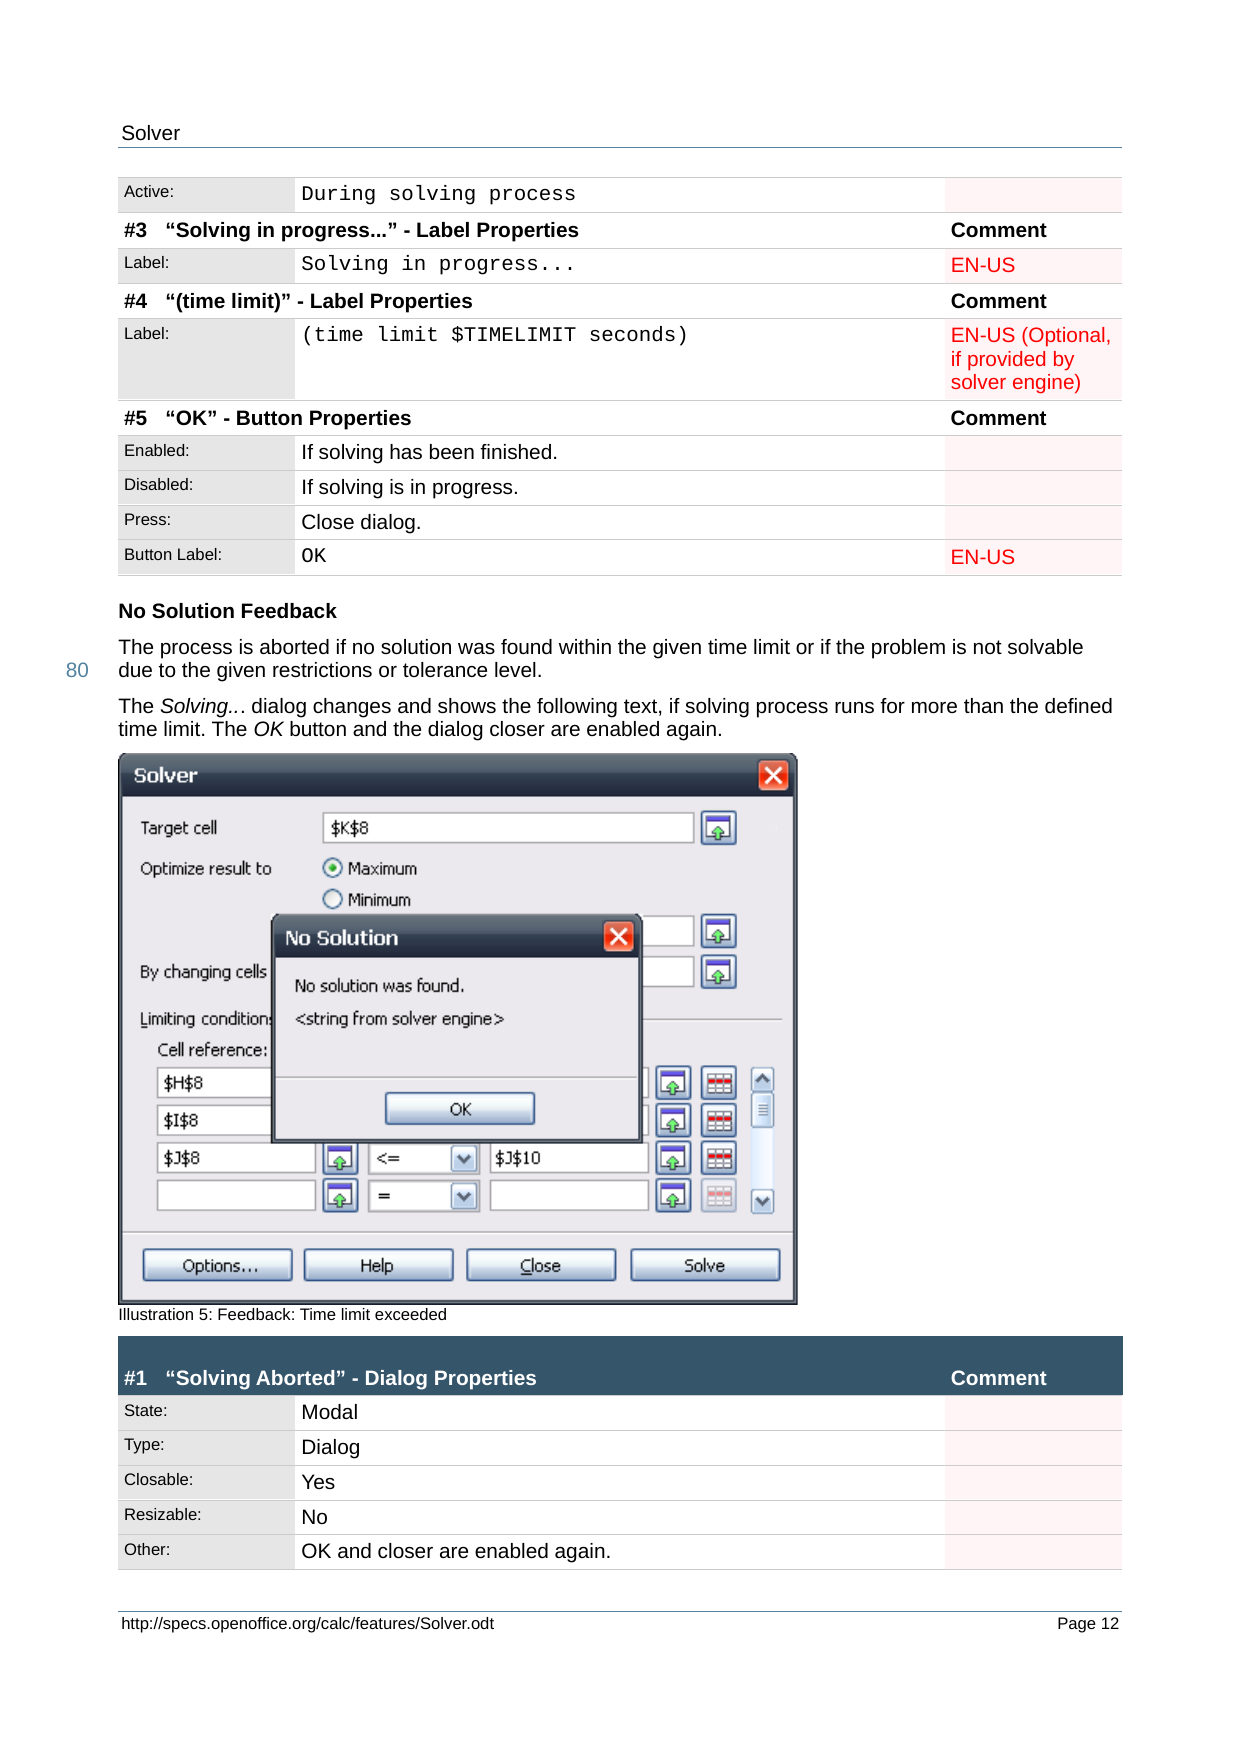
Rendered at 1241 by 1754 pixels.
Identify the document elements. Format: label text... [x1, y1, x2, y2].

table_cell Resizable: [118, 1501, 295, 1534]
subtitle No Solution Feedback [118, 600, 1122, 623]
table_header Comment [945, 213, 1122, 247]
text Illustration 5: Feedback: Time limit exceeded [118, 1305, 798, 1323]
table_cell Type: [118, 1431, 295, 1465]
table_cell [945, 178, 1122, 212]
table_cell Label: [118, 249, 295, 283]
table_cell [945, 1501, 1122, 1534]
table_cell Dialog [295, 1431, 945, 1465]
table_cell [945, 471, 1122, 504]
table_cell State: [118, 1396, 295, 1430]
table_header “OK” - Button Properties [118, 401, 945, 435]
table_cell Active: [118, 178, 295, 212]
table_cell Disabled: [118, 471, 295, 504]
table_cell EN-US [945, 249, 1122, 283]
table_header Comment [946, 1337, 1122, 1395]
table_cell If solving is in progress. [295, 471, 945, 504]
table_cell Yes [295, 1466, 945, 1499]
table_cell Solving in progress... [295, 249, 945, 283]
table_cell During solving process [295, 178, 945, 212]
table_cell [945, 1431, 1122, 1465]
table_header Comment [945, 401, 1122, 435]
table_cell No [295, 1501, 945, 1534]
table_cell EN-US (Optional, if provided by solver engine) [945, 319, 1122, 399]
table_cell [945, 1396, 1122, 1430]
table_cell Closable: [118, 1466, 295, 1499]
table_cell [945, 1466, 1122, 1499]
text The process is aborted if no solution was found within the given time limit or if the problem is not solvable due to the given restrictions or tolerance level. [118, 635, 1122, 682]
table_cell Button Label: [118, 540, 295, 574]
table_cell If solving has been finished. [295, 436, 945, 470]
picture [118, 753, 798, 1305]
table_cell (time limit $TIMELIMIT seconds) [295, 319, 945, 399]
text The Solving... dialog changes and shows the following text, if solving process runs for more than the defined time limit. The OK button and the dialog closer are enabled again. [118, 694, 1122, 741]
table_header Comment [945, 284, 1122, 318]
table_cell OK and closer are enabled again. [295, 1535, 945, 1569]
table_cell Label: [118, 319, 295, 399]
table_cell OK [295, 540, 945, 574]
table_cell Other: [118, 1535, 295, 1569]
table_cell Close dialog. [295, 506, 945, 539]
table_cell [945, 1535, 1122, 1569]
table_cell Modal [295, 1396, 945, 1430]
table_header “Solving in progress...” - Label Properties [118, 213, 945, 247]
table_cell Enabled: [118, 436, 295, 470]
table_cell EN-US [945, 540, 1122, 574]
table_header “Solving Aborted” - Dialog Properties [119, 1337, 945, 1395]
table_cell [945, 436, 1122, 470]
table_cell Press: [118, 506, 295, 539]
table_header “(time limit)” - Label Properties [118, 284, 945, 318]
table_cell [945, 506, 1122, 539]
